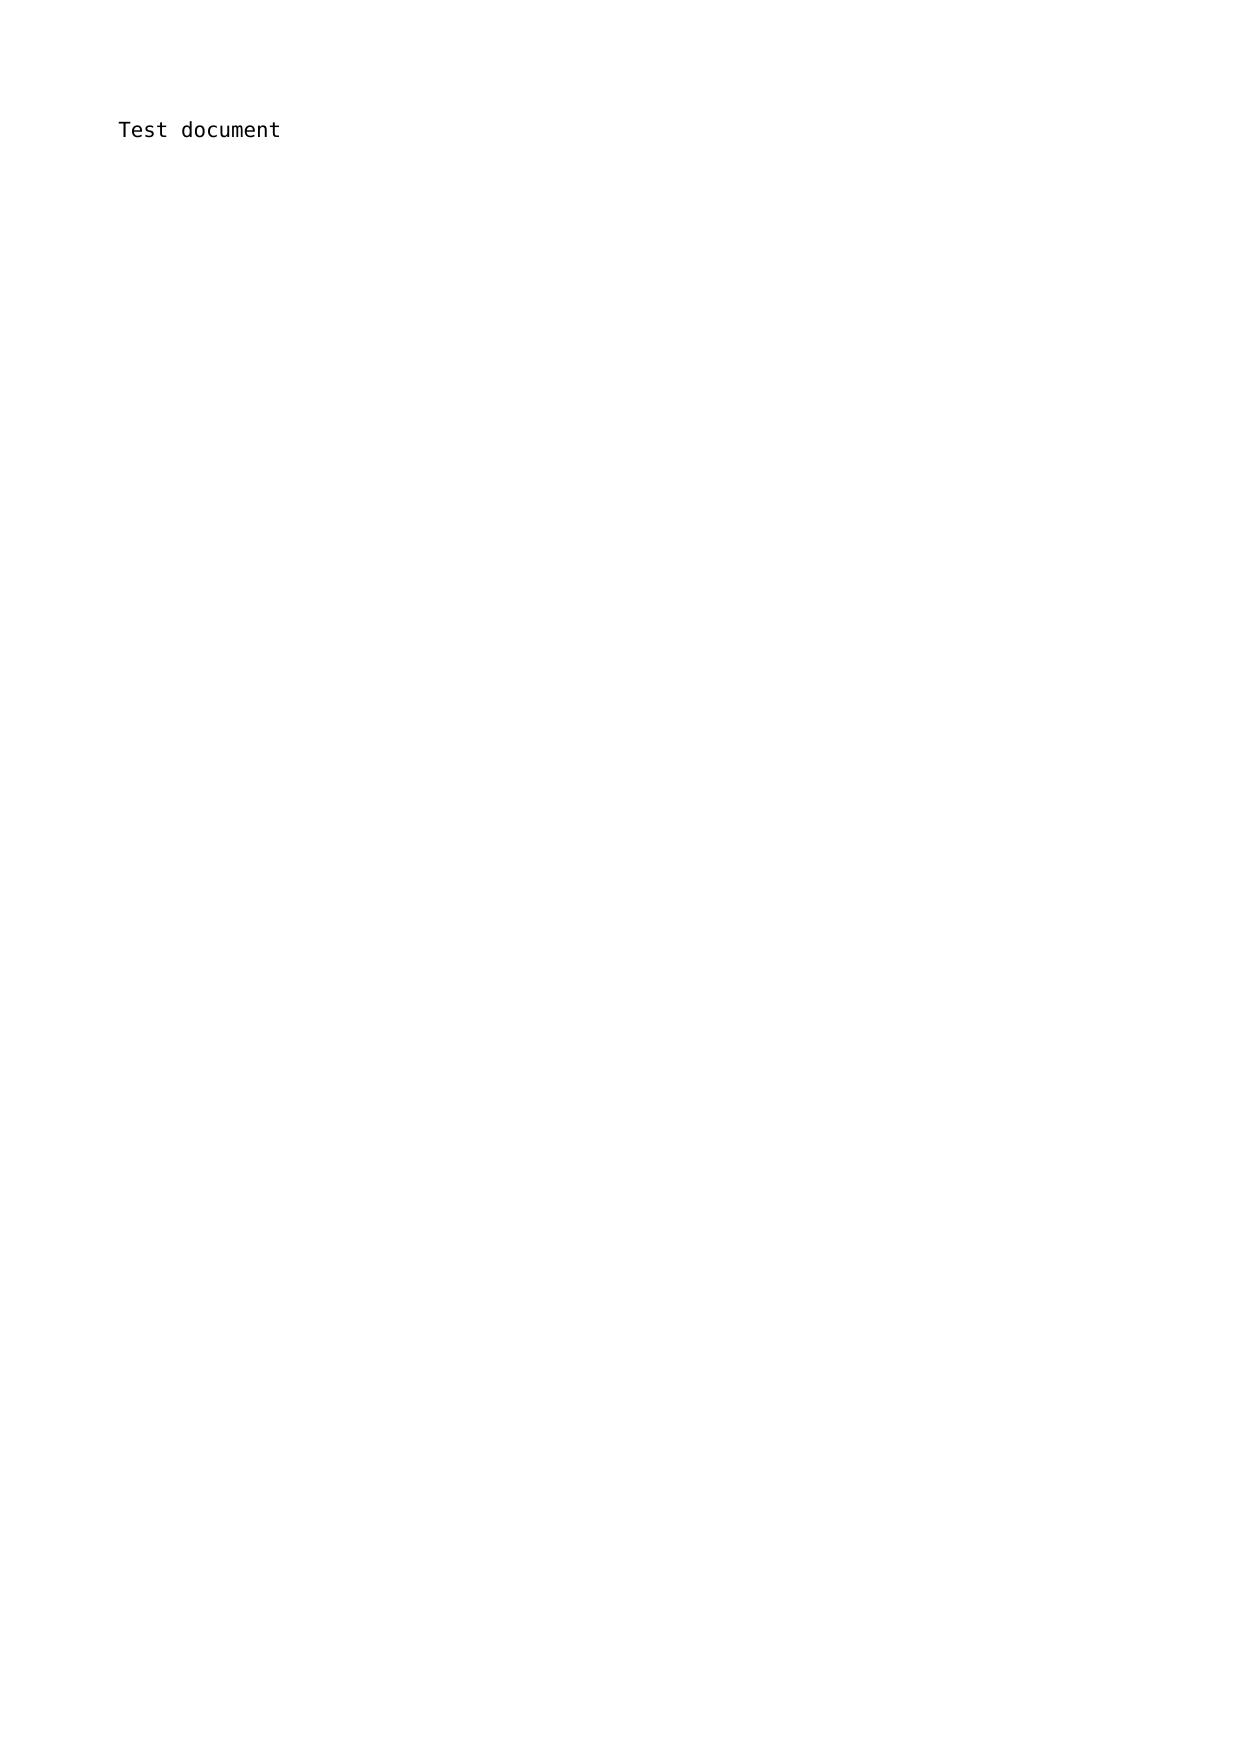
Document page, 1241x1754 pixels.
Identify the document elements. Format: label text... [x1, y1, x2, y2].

text Test document [118, 118, 1122, 142]
